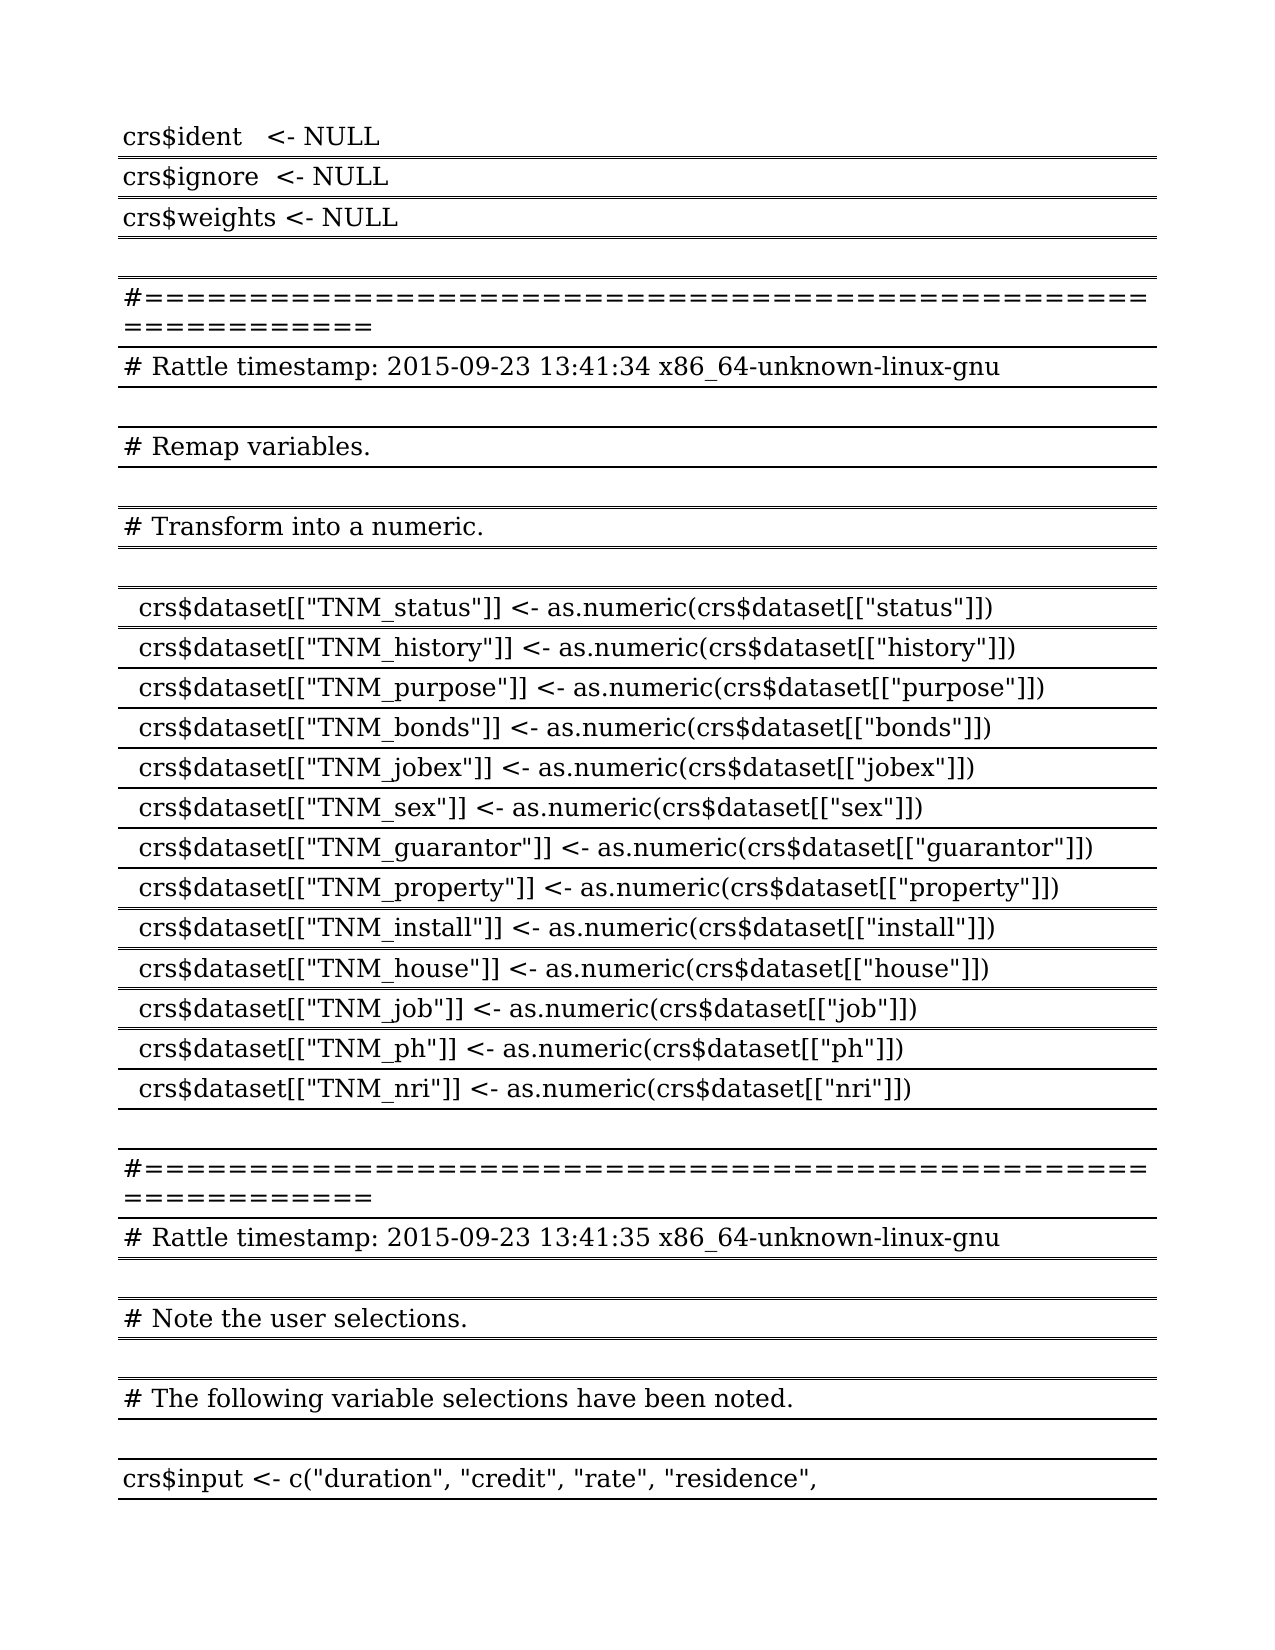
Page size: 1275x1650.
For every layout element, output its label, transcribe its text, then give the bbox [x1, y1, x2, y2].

text crs$input <- c("duration", "credit", "rate", "residence", [118, 1460, 1157, 1498]
text # Transform into a numeric. [118, 509, 1157, 546]
text crs$dataset[["TNM_nri"]] <- as.numeric(crs$dataset[["nri"]]) [118, 1070, 1157, 1108]
text crs$dataset[["TNM_job"]] <- as.numeric(crs$dataset[["job"]]) [118, 990, 1157, 1027]
text crs$dataset[["TNM_purpose"]] <- as.numeric(crs$dataset[["purpose"]]) [118, 669, 1157, 707]
text # Rattle timestamp: 2015-09-23 13:41:34 x86_64-unknown-linux-gnu [118, 348, 1157, 386]
text crs$ident <- NULL [118, 118, 1157, 156]
text crs$dataset[["TNM_history"]] <- as.numeric(crs$dataset[["history"]]) [118, 629, 1157, 667]
text #============================================================ [118, 279, 1157, 346]
text crs$dataset[["TNM_guarantor"]] <- as.numeric(crs$dataset[["guarantor"]]) [118, 829, 1157, 867]
text # Rattle timestamp: 2015-09-23 13:41:35 x86_64-unknown-linux-gnu [118, 1219, 1157, 1257]
text # The following variable selections have been noted. [118, 1380, 1157, 1418]
text # Note the user selections. [118, 1300, 1157, 1337]
text crs$ignore <- NULL [118, 159, 1157, 196]
text crs$dataset[["TNM_install"]] <- as.numeric(crs$dataset[["install"]]) [118, 910, 1157, 947]
text crs$dataset[["TNM_status"]] <- as.numeric(crs$dataset[["status"]]) [118, 589, 1157, 626]
text crs$dataset[["TNM_bonds"]] <- as.numeric(crs$dataset[["bonds"]]) [118, 709, 1157, 747]
text crs$dataset[["TNM_property"]] <- as.numeric(crs$dataset[["property"]]) [118, 869, 1157, 907]
text #============================================================ [118, 1150, 1157, 1217]
text crs$dataset[["TNM_ph"]] <- as.numeric(crs$dataset[["ph"]]) [118, 1030, 1157, 1068]
text crs$dataset[["TNM_jobex"]] <- as.numeric(crs$dataset[["jobex"]]) [118, 749, 1157, 787]
text crs$dataset[["TNM_house"]] <- as.numeric(crs$dataset[["house"]]) [118, 950, 1157, 987]
text crs$weights <- NULL [118, 199, 1157, 236]
text crs$dataset[["TNM_sex"]] <- as.numeric(crs$dataset[["sex"]]) [118, 789, 1157, 827]
text # Remap variables. [118, 428, 1157, 466]
